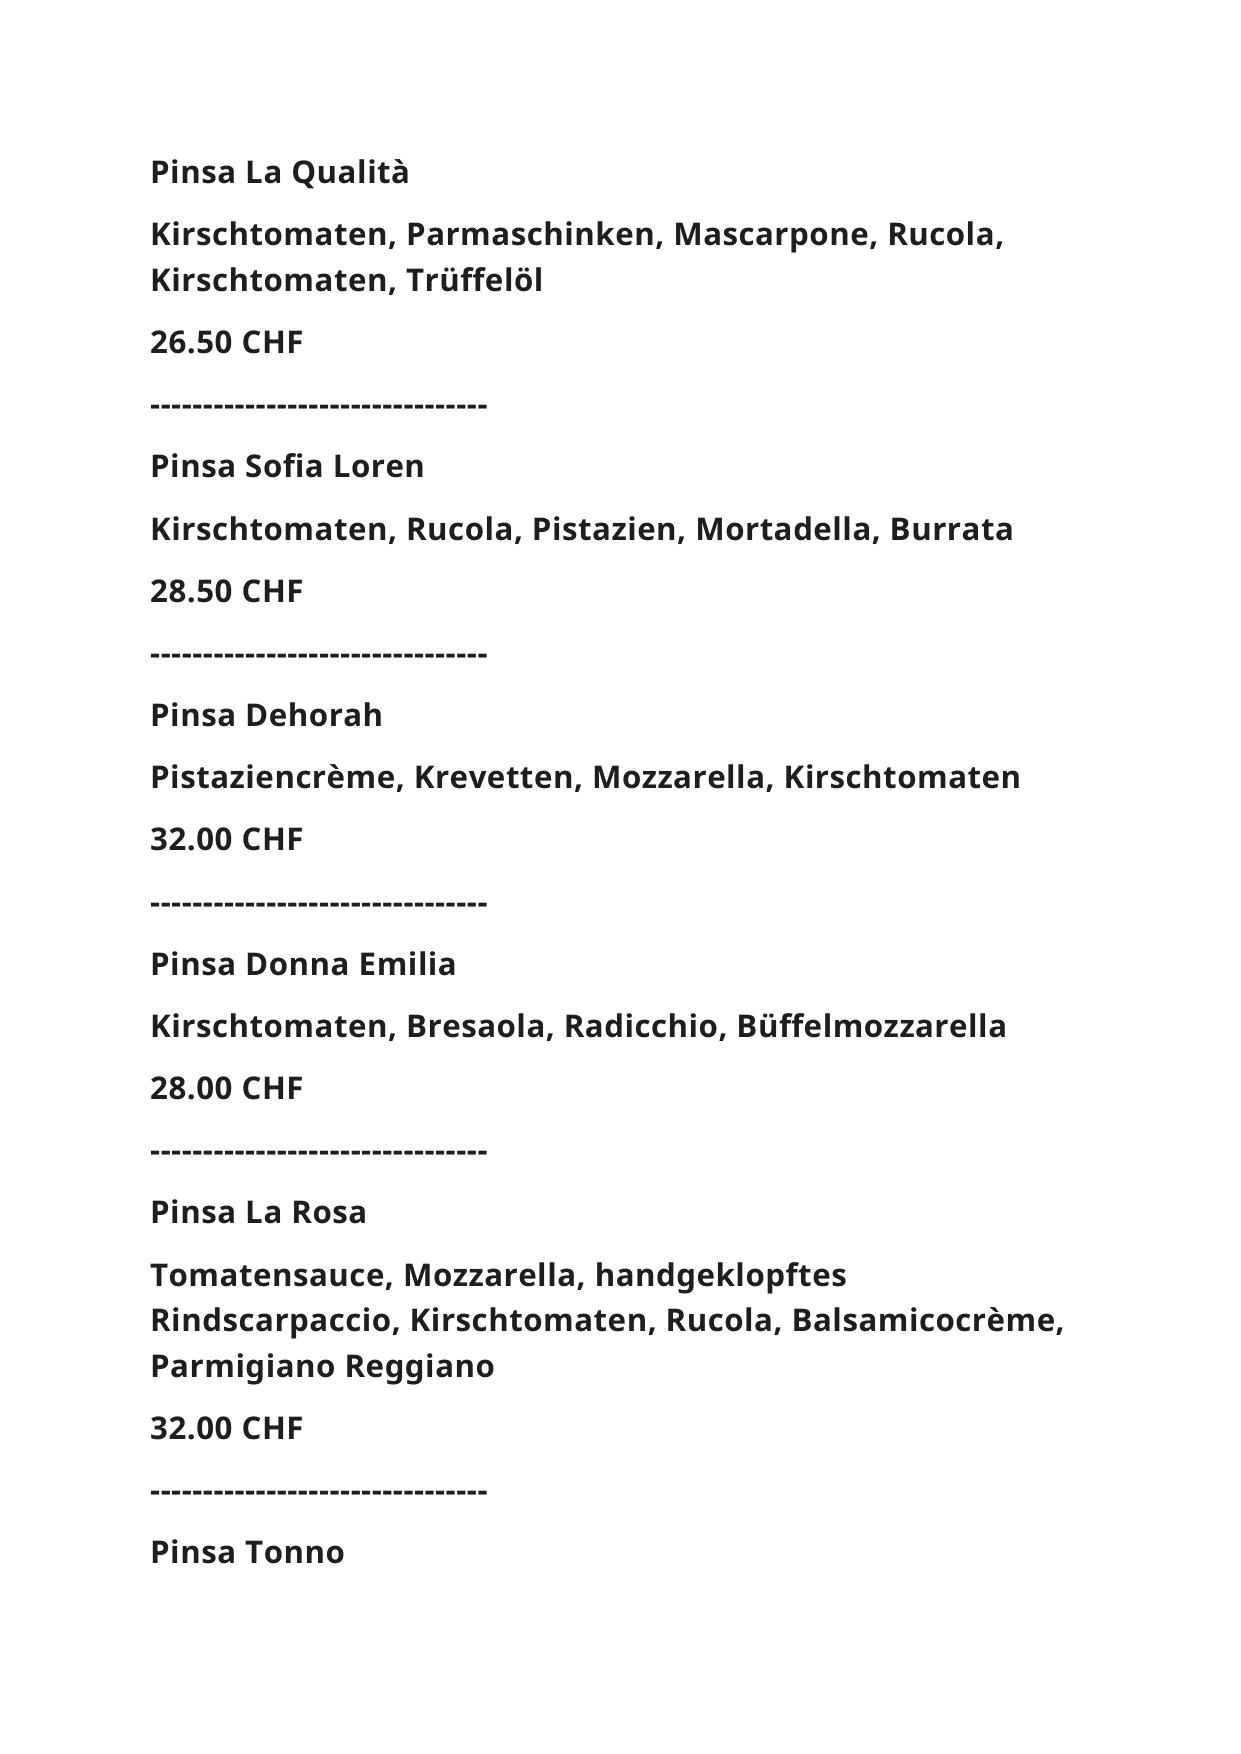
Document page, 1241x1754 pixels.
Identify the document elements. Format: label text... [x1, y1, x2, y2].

text Pistaziencrème, Krevetten, Mozzarella, Kirschtomaten [150, 755, 1090, 798]
text -------------------------------- [150, 631, 1090, 673]
text Pinsa Sofia Loren [150, 444, 1090, 487]
text 32.00 CHF [150, 817, 1090, 860]
text 32.00 CHF [150, 1406, 1090, 1448]
text Pinsa La Qualità [150, 150, 1090, 193]
text 28.50 CHF [150, 569, 1090, 611]
text -------------------------------- [150, 382, 1090, 425]
text -------------------------------- [150, 1128, 1090, 1171]
text Pinsa Donna Emilia [150, 942, 1090, 984]
text 28.00 CHF [150, 1066, 1090, 1109]
text Pinsa Tonno [150, 1530, 1090, 1573]
text Pinsa Dehorah [150, 693, 1090, 736]
text -------------------------------- [150, 1468, 1090, 1511]
text -------------------------------- [150, 879, 1090, 922]
text Pinsa La Rosa [150, 1191, 1090, 1233]
text Tomatensauce, Mozzarella, handgeklopftes Rindscarpaccio, Kirschtomaten, Rucola, Balsamicocrème, Parmigiano Reggiano [150, 1253, 1090, 1386]
text Kirschtomaten, Rucola, Pistazien, Mortadella, Burrata [150, 506, 1090, 549]
text Kirschtomaten, Parmaschinken, Mascarpone, Rucola, Kirschtomaten, Trüffelöl [150, 212, 1090, 300]
text Kirschtomaten, Bresaola, Radicchio, Büffelmozzarella [150, 1004, 1090, 1047]
text 26.50 CHF [150, 320, 1090, 362]
